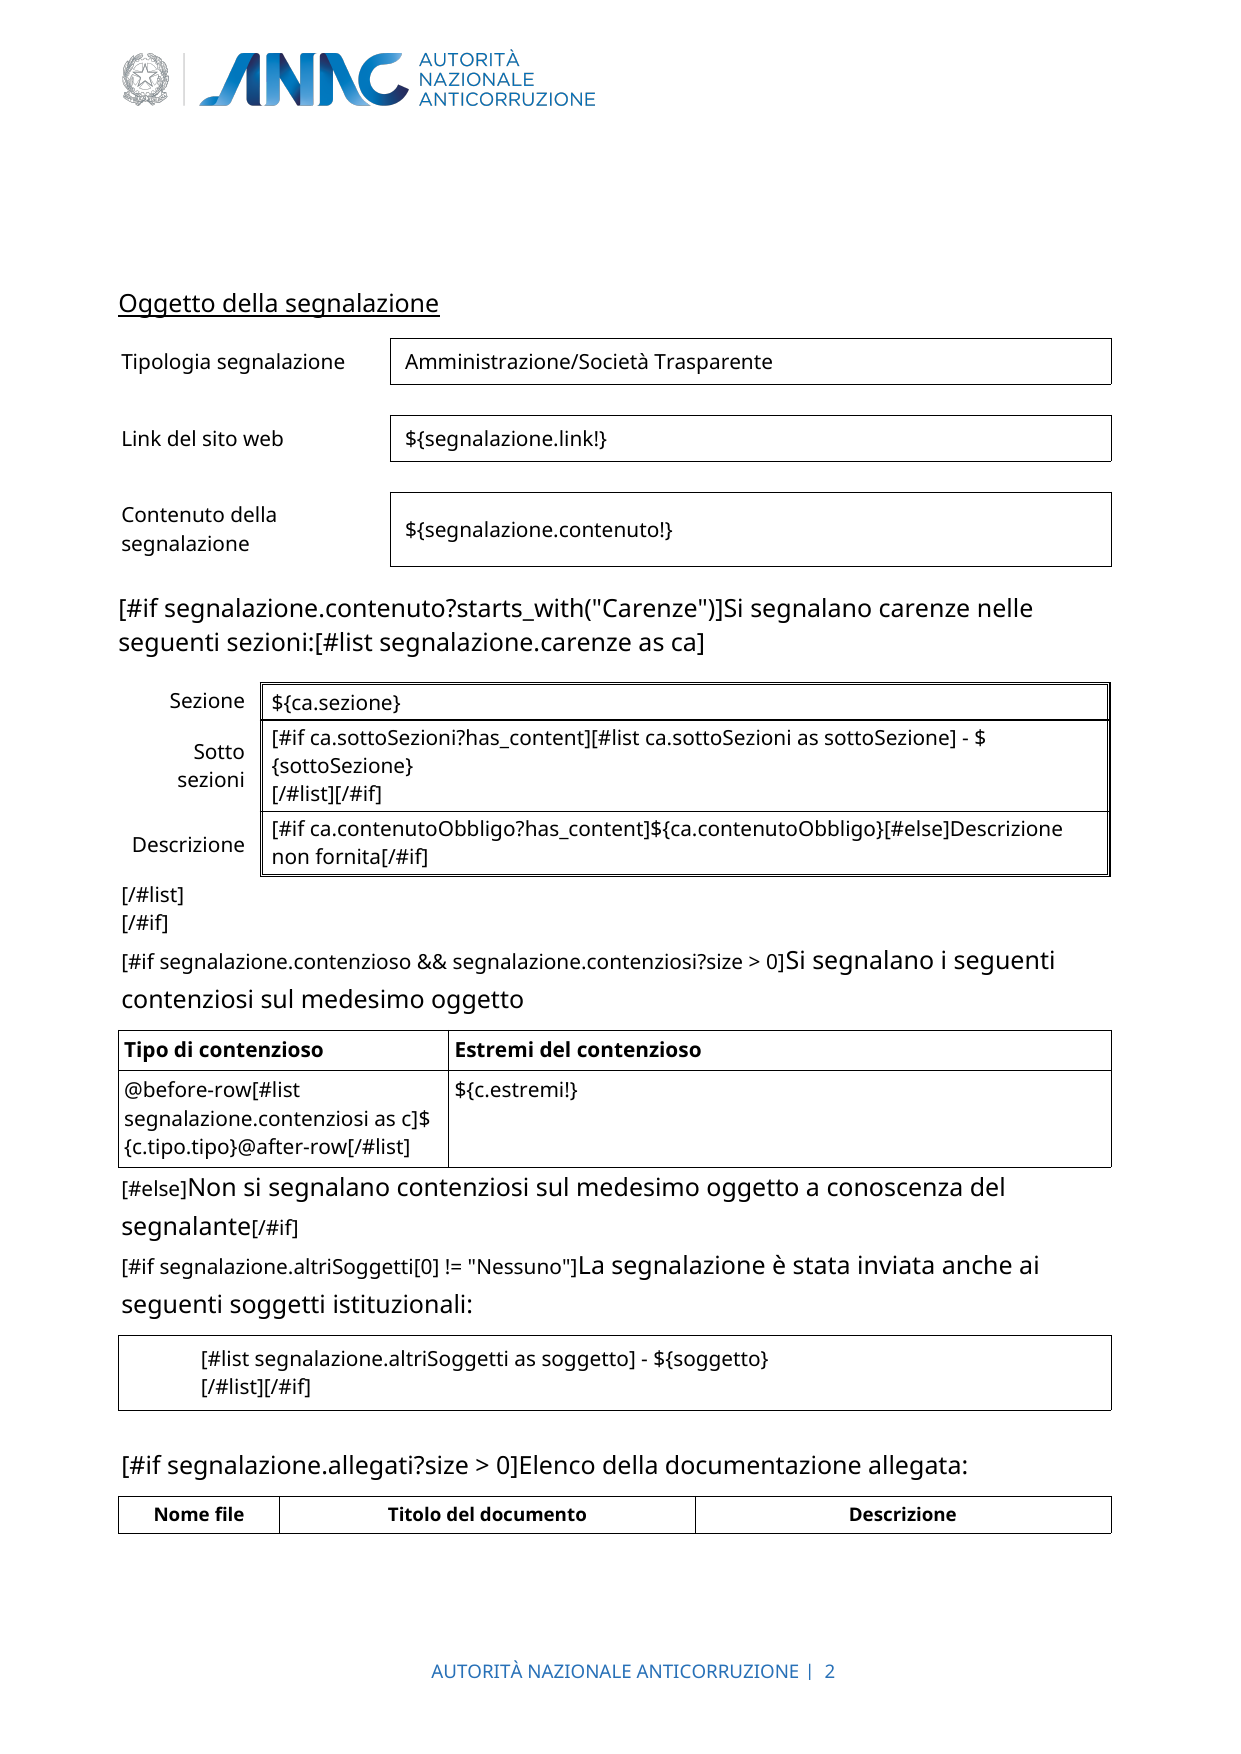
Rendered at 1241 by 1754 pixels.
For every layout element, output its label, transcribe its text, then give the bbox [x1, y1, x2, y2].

text [#if segnalazione.altriSoggetti[0] != "Nessuno"]La segnalazione è stata inviata anche ai seguenti soggetti istituzionali: [118, 1245, 1111, 1324]
text [/#if] [118, 908, 1111, 937]
picture [122, 49, 595, 106]
table_header ${ca.sezione} [263, 685, 1107, 719]
table_header Sezione [118, 682, 259, 719]
text [#if segnalazione.contenuto?starts_with("Carenze")]Si segnalano carenze nelle seguenti sezioni:[#list segnalazione.carenze as ca] [118, 590, 1111, 658]
table_header Tipologia segnalazione [118, 338, 390, 384]
table_cell Sotto sezioni [118, 720, 259, 811]
text [#else]Non si segnalano contenziosi sul medesimo oggetto a conoscenza del segnalante[/#if] [118, 1168, 1111, 1243]
table_cell Descrizione [118, 811, 259, 877]
table_header Titolo del documento [280, 1497, 695, 1533]
table_header Link del sito web [118, 415, 390, 461]
table_cell @before-row[#list segnalazione.contenziosi as c]${c.tipo.tipo}@after-row[/#list] [119, 1071, 448, 1167]
text Oggetto della segnalazione [118, 286, 1111, 320]
table_header Descrizione [696, 1497, 1111, 1533]
table_cell [#if ca.contenutoObbligo?has_content]${ca.contenutoObbligo}[#else]Descrizione non fornita[/#if] [263, 812, 1107, 874]
text [#if segnalazione.allegati?size > 0]Elenco della documentazione allegata: [118, 1445, 1111, 1485]
table_header ${segnalazione.link!} [391, 416, 1111, 461]
table_header Nome file [119, 1497, 279, 1533]
table_header Tipo di contenzioso [119, 1031, 448, 1070]
table_header ${segnalazione.contenuto!} [391, 493, 1111, 566]
table_header Contenuto della segnalazione [118, 492, 390, 566]
table_header Estremi del contenzioso [449, 1031, 1111, 1070]
table_cell [#if ca.sottoSezioni?has_content][#list ca.sottoSezioni as sottoSezione] - ${sottoSezione} [/#list][/#if] [263, 721, 1107, 811]
text [/#list] [118, 877, 1111, 908]
table_header Amministrazione/Società Trasparente [391, 339, 1111, 384]
table_cell ${c.estremi!} [449, 1071, 1111, 1167]
text [#if segnalazione.contenzioso && segnalazione.contenziosi?size > 0]Si segnalano i seguenti contenziosi sul medesimo oggetto [118, 940, 1111, 1019]
table_header [#list segnalazione.altriSoggetti as soggetto] - ${soggetto} [/#list][/#if] [119, 1336, 1111, 1409]
